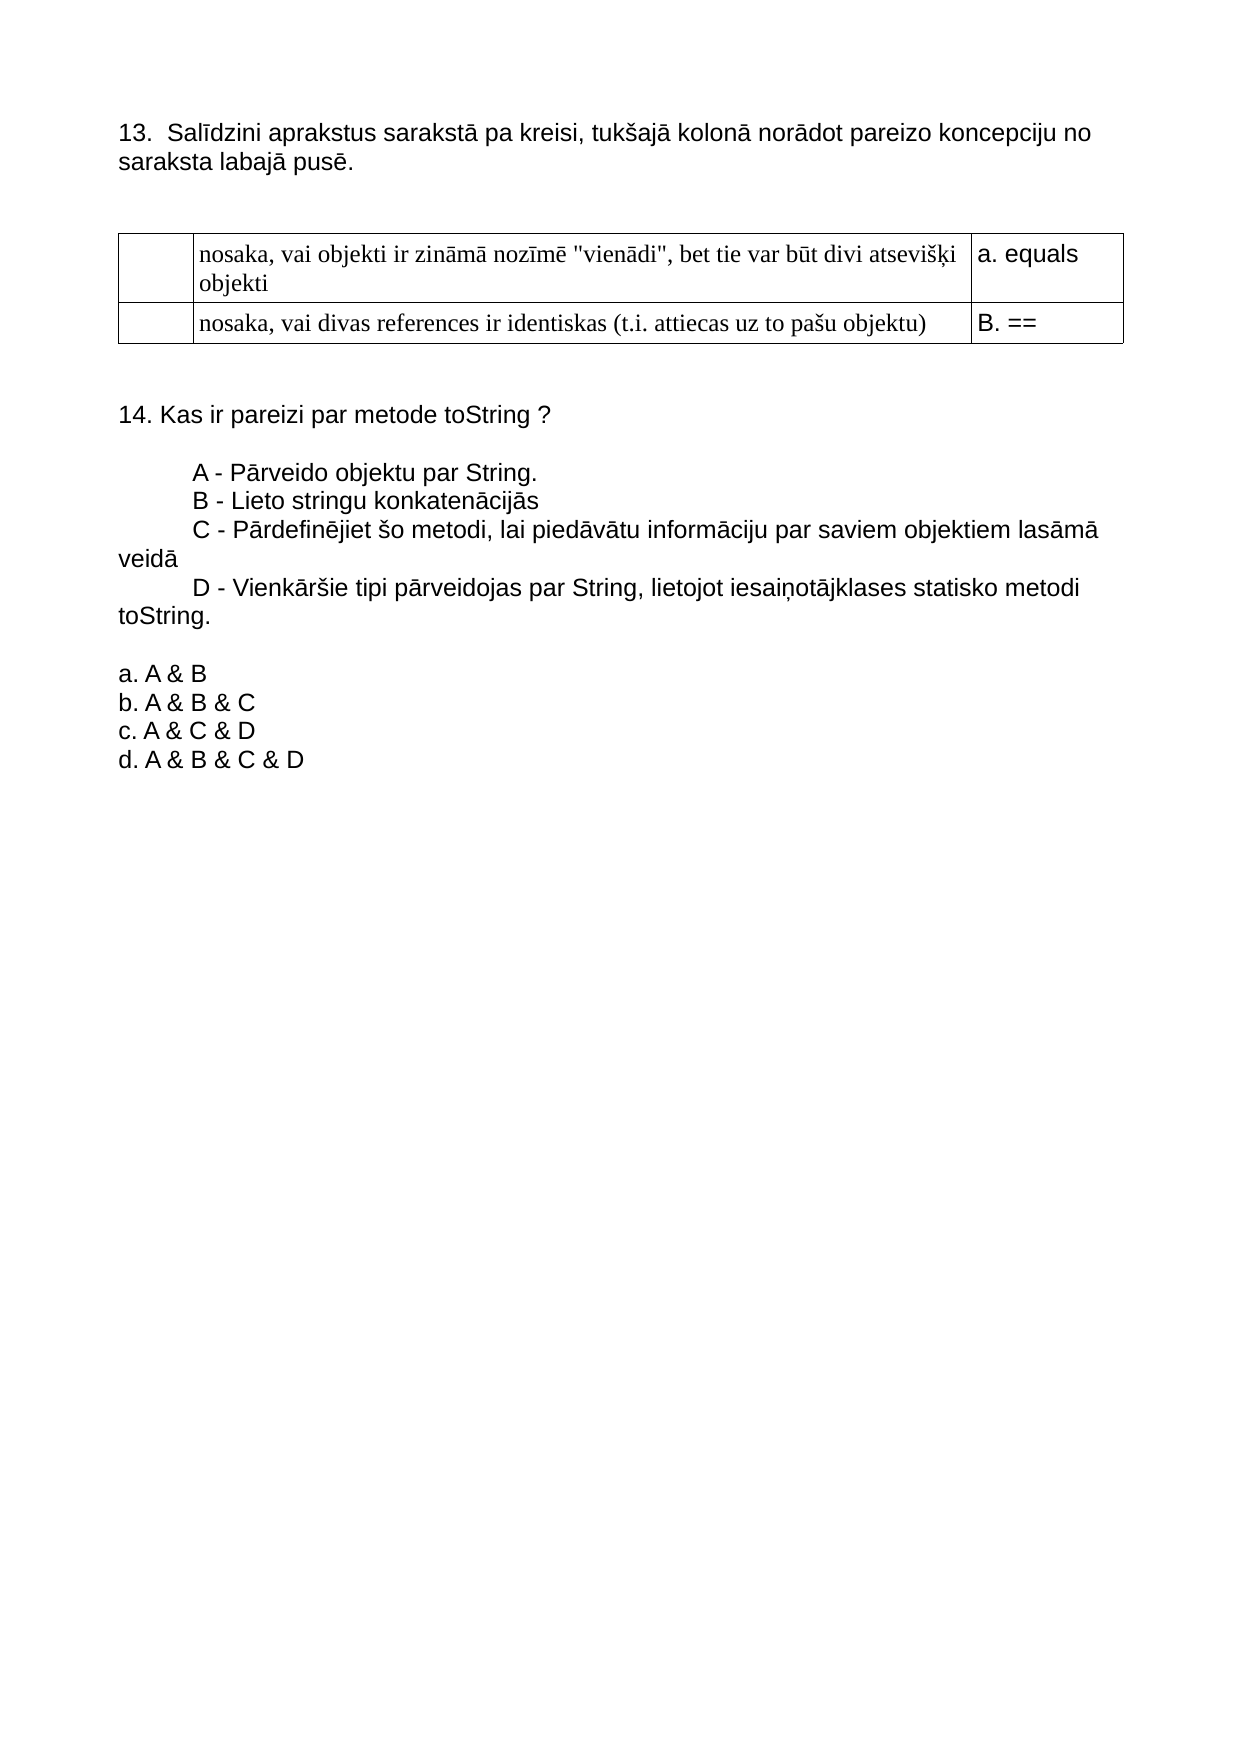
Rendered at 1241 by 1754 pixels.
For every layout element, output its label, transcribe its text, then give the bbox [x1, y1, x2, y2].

text 13. Salīdzini aprakstus sarakstā pa kreisi, tukšajā kolonā norādot pareizo koncepciju no saraksta labajā pusē. [118, 118, 1122, 176]
text c. A & C & D [118, 716, 1122, 745]
text d. A & B & C & D [118, 745, 1122, 774]
table_cell [119, 303, 193, 342]
table_header nosaka, vai objekti ir zināmā nozīmē "vienādi", bet tie var būt divi atsevišķi objekti [194, 234, 971, 302]
text 14. Kas ir pareizi par metode toString ? [118, 400, 1122, 429]
text A - Pārveido objektu par String. [118, 458, 1122, 486]
table_header a. equals [972, 234, 1123, 302]
text D - Vienkāršie tipi pārveidojas par String, lietojot iesaiņotājklases statisko metodi toString. [118, 573, 1122, 630]
table_header [119, 234, 193, 302]
text a. A & B [118, 659, 1122, 688]
text C - Pārdefinējiet šo metodi, lai piedāvātu informāciju par saviem objektiem lasāmā veidā [118, 515, 1122, 573]
text B - Lieto stringu konkatenācijās [118, 486, 1122, 515]
text b. A & B & C [118, 688, 1122, 716]
table_cell B. == [972, 303, 1123, 342]
table_cell nosaka, vai divas references ir identiskas (t.i. attiecas uz to pašu objektu) [194, 303, 971, 342]
